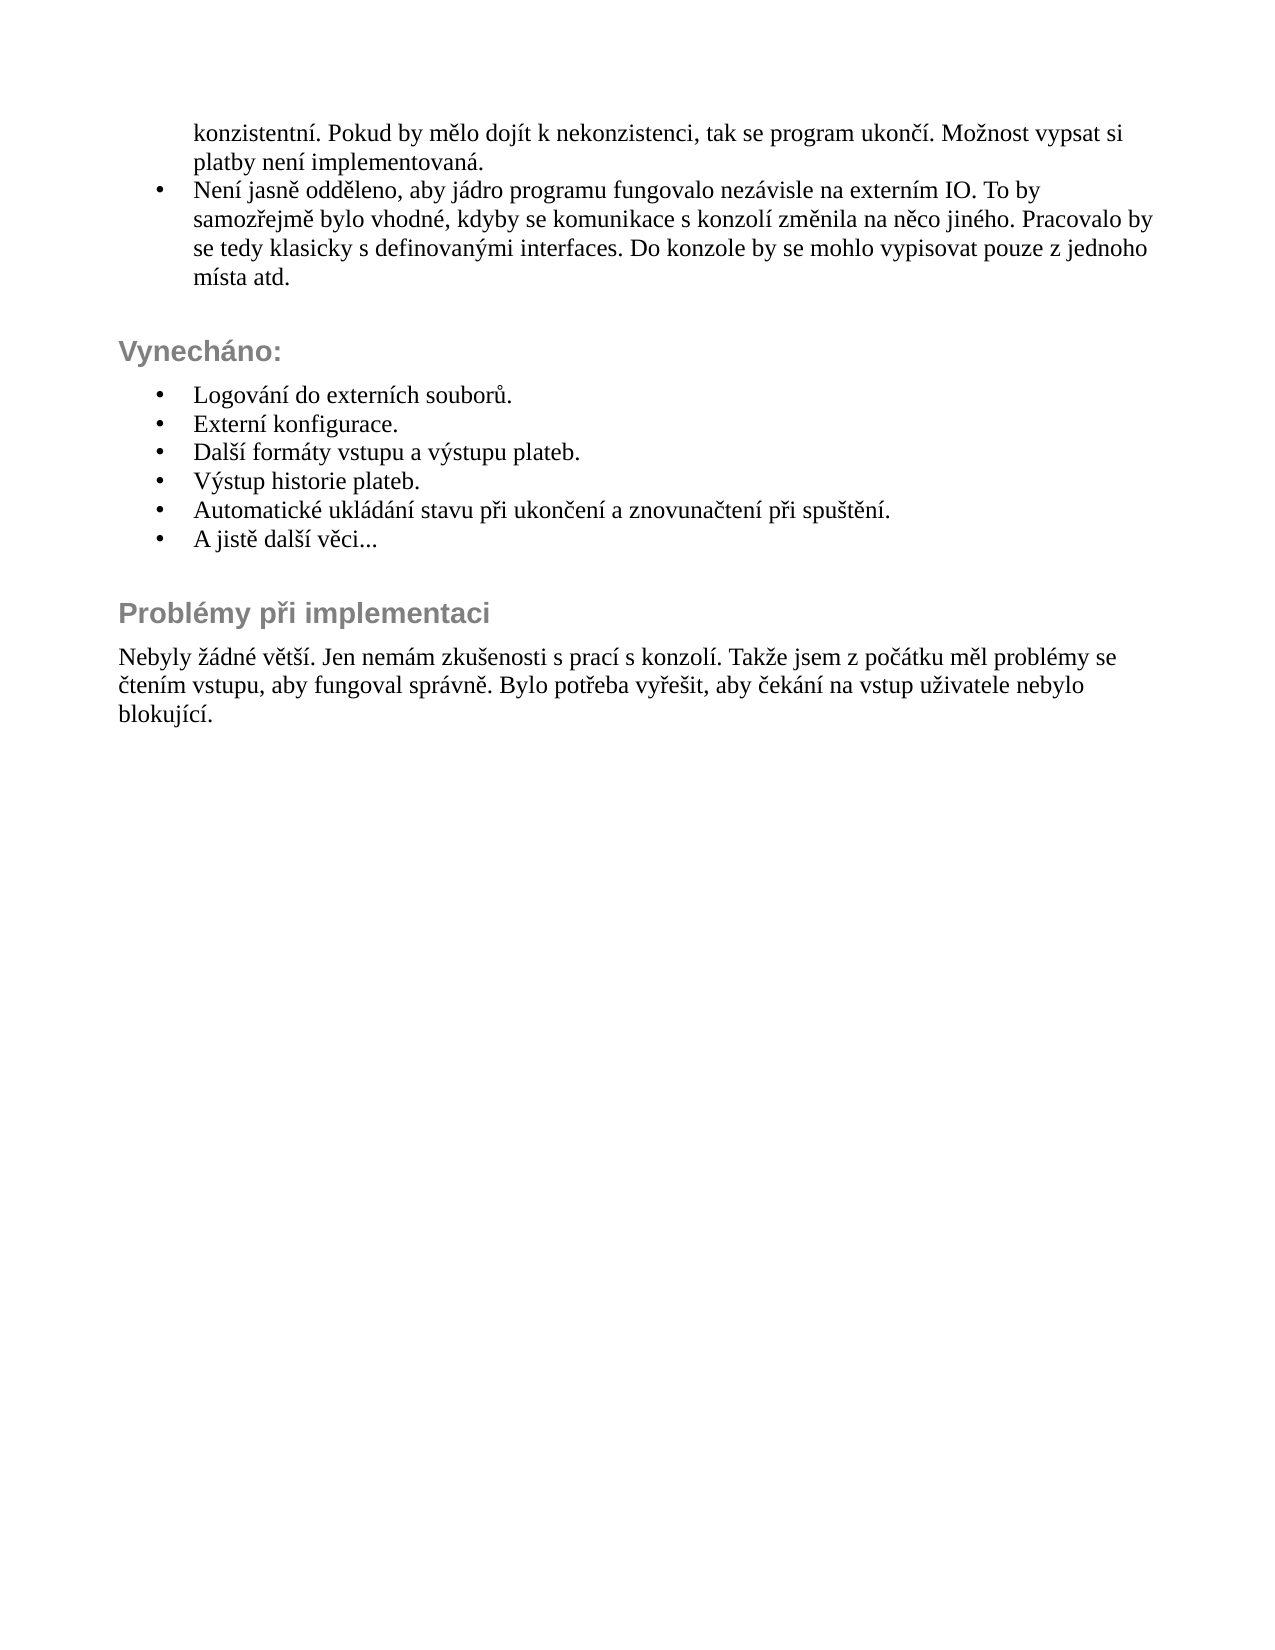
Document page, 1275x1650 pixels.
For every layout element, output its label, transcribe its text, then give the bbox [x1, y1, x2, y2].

text Nebyly žádné větší. Jen nemám zkušenosti s prací s konzolí. Takže jsem z počátku měl problémy se čtením vstupu, aby fungoval správně. Bylo potřeba vyřešit, aby čekání na vstup uživatele nebylo blokující. [118, 642, 1157, 728]
list Výstup historie plateb. [156, 466, 1157, 495]
list A jistě další věci... [156, 524, 1157, 552]
subtitle Problémy při implementaci [118, 596, 1157, 629]
list Externí konfigurace. [156, 409, 1157, 437]
list Další formáty vstupu a výstupu plateb. [156, 437, 1157, 466]
subtitle Vynecháno: [118, 334, 1157, 367]
list Logování do externích souborů. [156, 380, 1157, 409]
list Automatické ukládání stavu při ukončení a znovunačtení při spuštění. [156, 495, 1157, 524]
list konzistentní. Pokud by mělo dojít k nekonzistenci, tak se program ukončí. Možnost vypsat si platby není implementovaná. [156, 118, 1157, 176]
list Není jasně odděleno, aby jádro programu fungovalo nezávisle na externím IO. To by samozřejmě bylo vhodné, kdyby se komunikace s konzolí změnila na něco jiného. Pracovalo by se tedy klasicky s definovanými interfaces. Do konzole by se mohlo vypisovat pouze z jednoho místa atd. [156, 176, 1157, 291]
